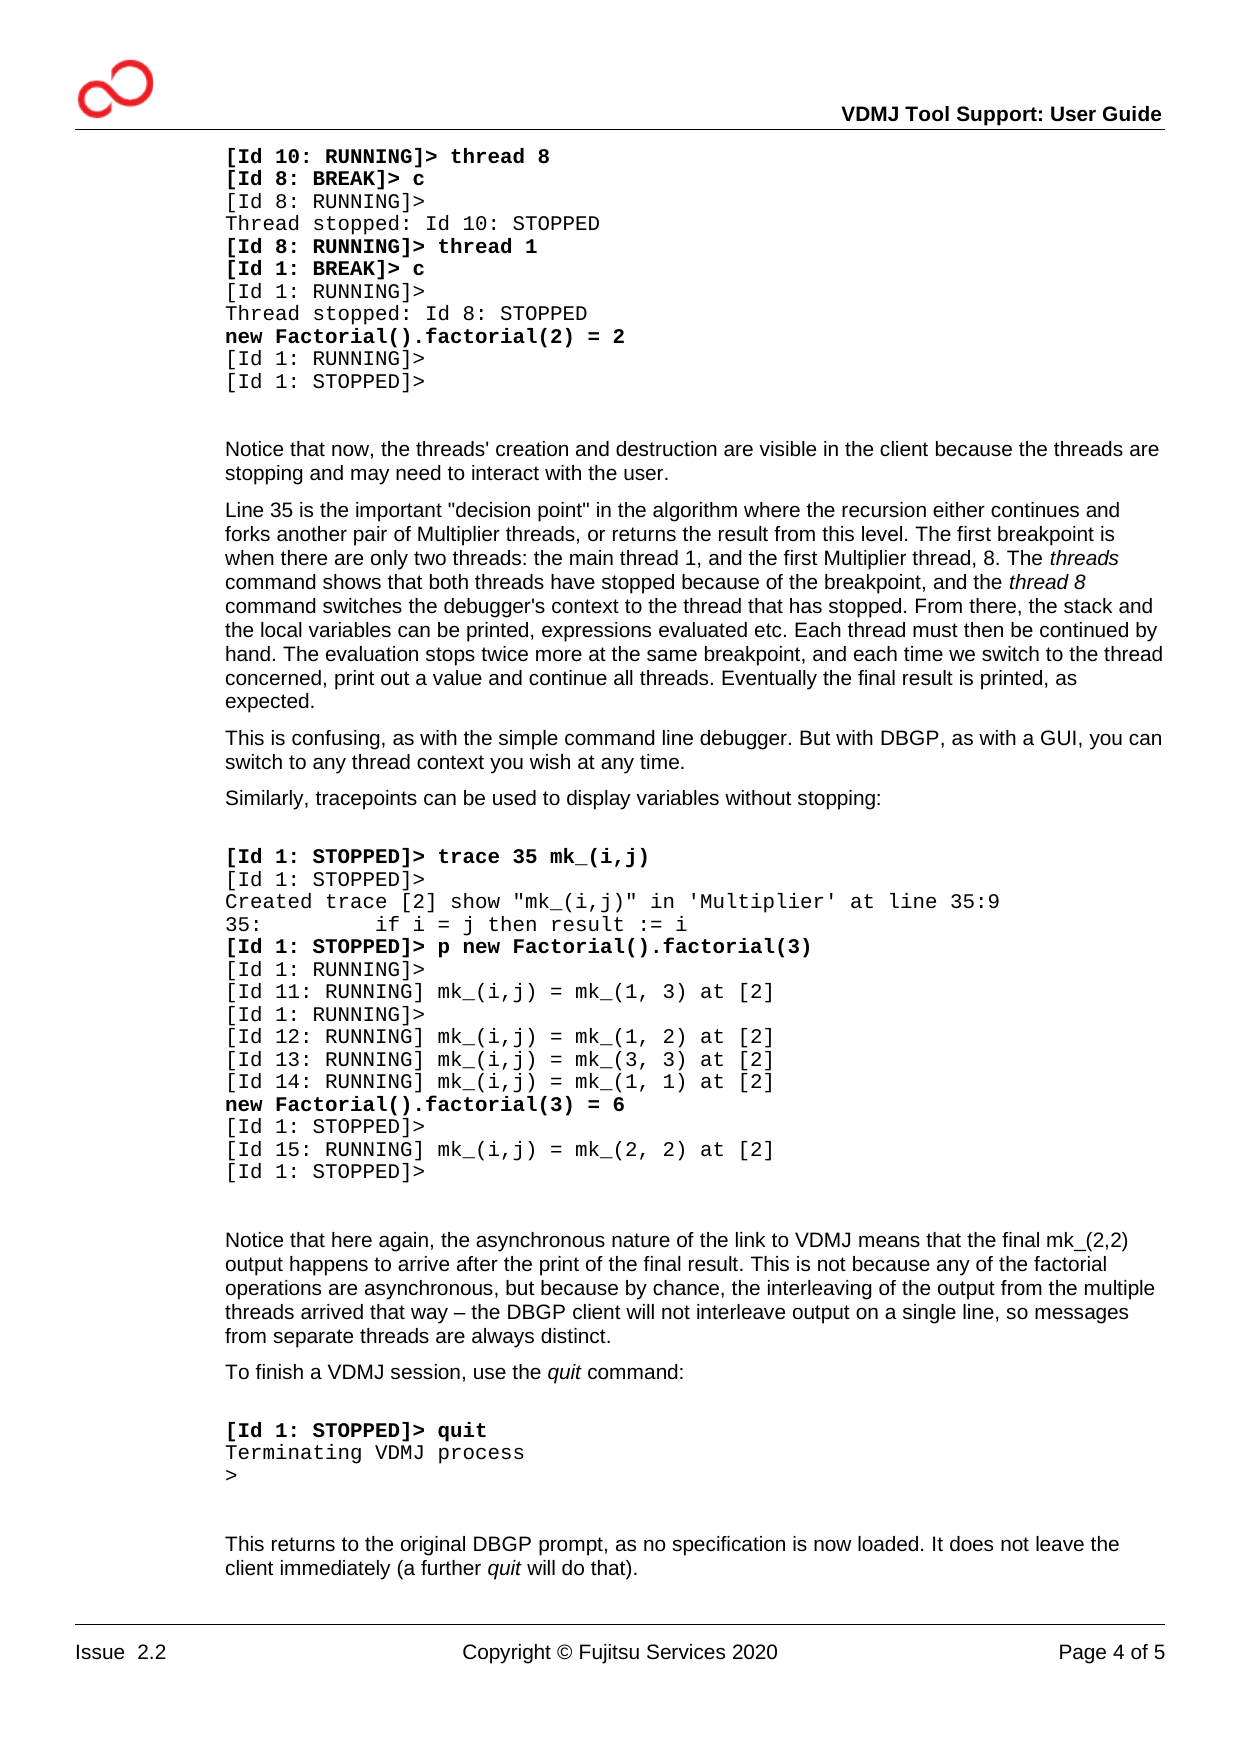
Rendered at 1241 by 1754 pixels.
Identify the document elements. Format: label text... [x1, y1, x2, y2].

text Thread stopped: Id 8: STOPPED [225, 303, 1165, 325]
text [Id 14: RUNNING] mk_(i,j) = mk_(1, 1) at [2] [225, 1071, 1165, 1093]
text [Id 13: RUNNING] mk_(i,j) = mk_(3, 3) at [2] [225, 1048, 1165, 1071]
text new Factorial().factorial(2) = 2 [225, 325, 1165, 348]
text This is confusing, as with the simple command line debugger. But with DBGP, as with a GUI, you can switch to any thread context you wish at any time. [225, 726, 1165, 774]
text Notice that here again, the asynchronous nature of the link to VDMJ means that the final mk_(2,2) output happens to arrive after the print of the final result. This is not because any of the factorial operations are asynchronous, but because by chance, the interleaving of the output from the multiple threads arrived that way – the DBGP client will not interleave output on a single line, so messages from separate threads are always distinct. [225, 1228, 1165, 1348]
text Created trace [2] show "mk_(i,j)" in 'Multiplier' at line 35:9 [225, 891, 1165, 913]
text > [225, 1464, 1165, 1487]
text [Id 12: RUNNING] mk_(i,j) = mk_(1, 2) at [2] [225, 1026, 1165, 1048]
text [Id 1: RUNNING]> [225, 958, 1165, 981]
text Terminating VDMJ process [225, 1442, 1165, 1464]
text [Id 15: RUNNING] mk_(i,j) = mk_(2, 2) at [2] [225, 1138, 1165, 1161]
text Thread stopped: Id 10: STOPPED [225, 213, 1165, 235]
text Notice that now, the threads' creation and destruction are visible in the client because the threads are stopping and may need to interact with the user. [225, 438, 1165, 486]
text Similarly, tracepoints can be used to display variables without stopping: [225, 787, 1165, 811]
text To finish a VDMJ session, use the quit command: [225, 1360, 1165, 1384]
text [Id 1: STOPPED]> [225, 1161, 1165, 1183]
text [Id 1: STOPPED]> [225, 868, 1165, 891]
text [Id 1: RUNNING]> [225, 280, 1165, 303]
text [Id 1: BREAK]> c [225, 258, 1165, 280]
text [Id 1: RUNNING]> [225, 1003, 1165, 1026]
text [Id 1: STOPPED]> quit [225, 1419, 1165, 1442]
text [Id 8: BREAK]> c [225, 168, 1165, 190]
text [Id 8: RUNNING]> thread 1 [225, 235, 1165, 258]
text [Id 1: STOPPED]> [225, 370, 1165, 393]
text [Id 1: RUNNING]> [225, 348, 1165, 370]
picture [78, 52, 153, 128]
text new Factorial().factorial(3) = 6 [225, 1093, 1165, 1116]
text This returns to the original DBGP prompt, as no specification is now loaded. It does not leave the client immediately (a further quit will do that). [225, 1532, 1165, 1580]
text [Id 1: STOPPED]> [225, 1116, 1165, 1138]
text [Id 1: STOPPED]> trace 35 mk_(i,j) [225, 846, 1165, 868]
text [Id 11: RUNNING] mk_(i,j) = mk_(1, 3) at [2] [225, 981, 1165, 1003]
text [Id 10: RUNNING]> thread 8 [225, 145, 1165, 168]
text 35: if i = j then result := i [225, 913, 1165, 936]
text [Id 1: STOPPED]> p new Factorial().factorial(3) [225, 936, 1165, 958]
text [Id 8: RUNNING]> [225, 190, 1165, 213]
text Line 35 is the important "decision point" in the algorithm where the recursion either continues and forks another pair of Multiplier threads, or returns the result from this level. The first breakpoint is when there are only two threads: the main thread 1, and the first Multiplier thread, 8. The threads command shows that both threads have stopped because of the breakpoint, and the thread 8 command switches the debugger's context to the thread that has stopped. From there, the stack and the local variables can be printed, expressions evaluated etc. Each thread must then be continued by hand. The evaluation stops twice more at the same breakpoint, and each time we switch to the thread concerned, print out a value and continue all threads. Eventually the final result is printed, as expected. [225, 498, 1165, 714]
